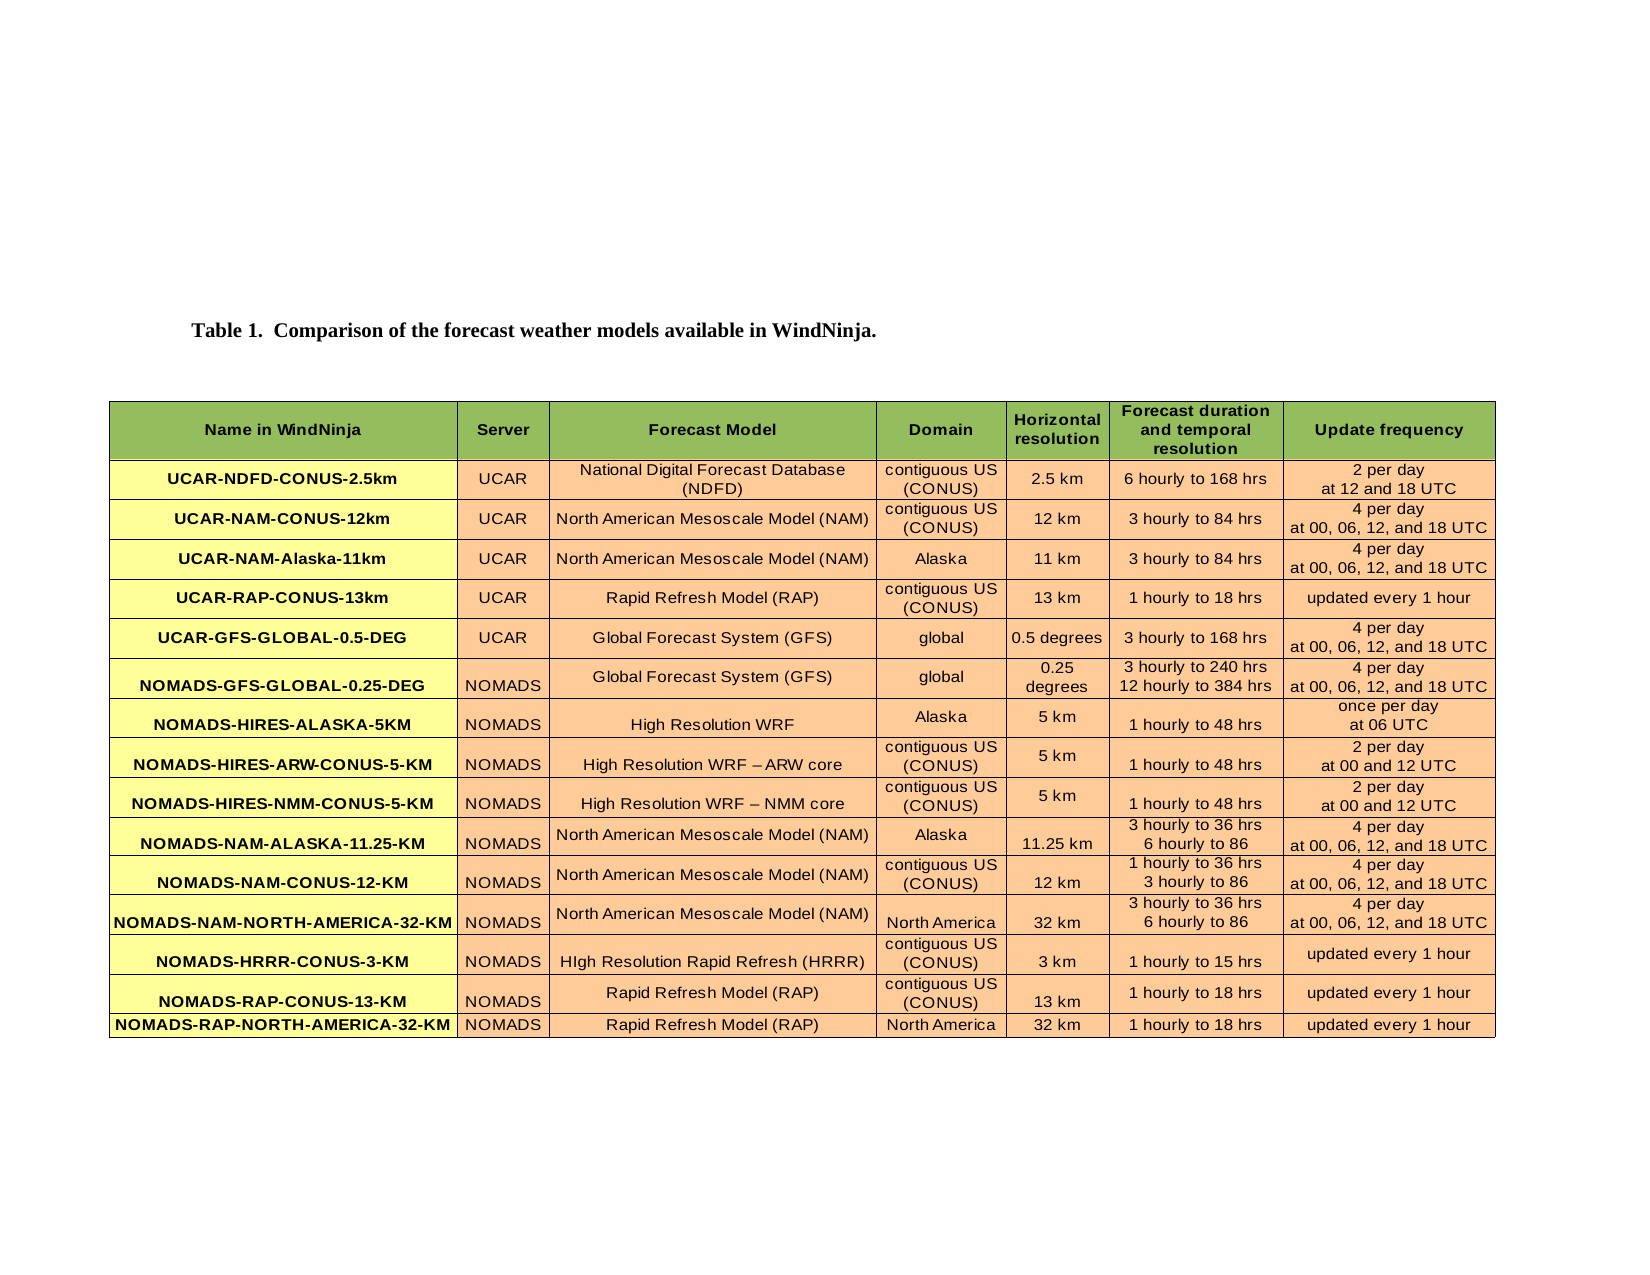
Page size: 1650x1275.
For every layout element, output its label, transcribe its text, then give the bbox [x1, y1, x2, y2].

text Table 1. Comparison of the forecast weather models available in WindNinja. [191, 318, 1497, 342]
